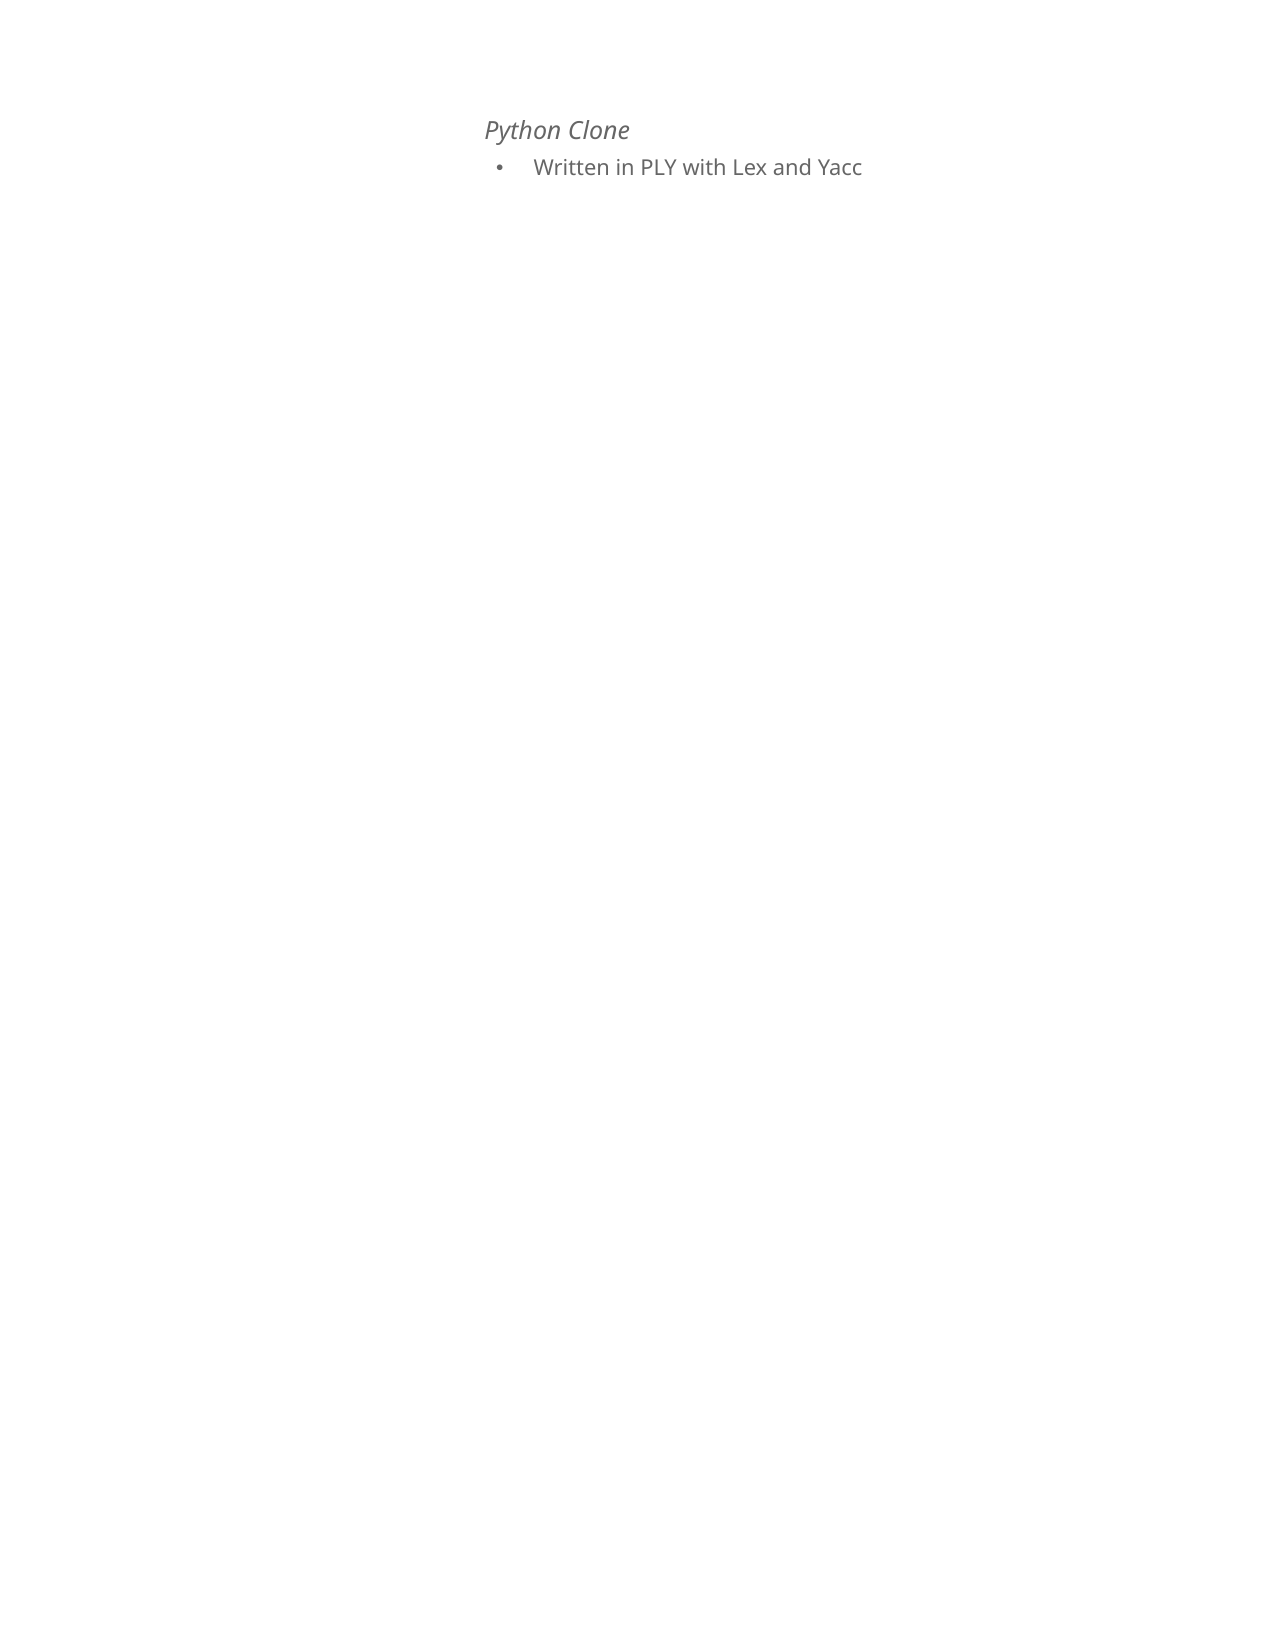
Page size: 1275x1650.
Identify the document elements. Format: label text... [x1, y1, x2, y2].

table_header EXPERIENCE Fire rescue and emergency dispatch software for Nassau and Suffolk County Software Engineer Intern Reformatted and wrote documentation for C++ and Java Cleaned and analyzed large datasets to allow for more efficient data storage Premier live entertainment venue on Long Island Stage Manager/Stagehand Designed and installed professional audio rig, professional lighting rig, and communications system Managed over 200 shows to ensure a smooth show Have worked for artists such as Fergie, Rod Stewart, Weird Al, Judas Priest, and ZZ Top Vancouver, BC based Celtic-folk band Musician Performed in cities such as NYC, Waikiki, LA, Vancouver, Ontario, Dallas, and Nova Scotia Performed with artists such as Zac Brown, Cory Henry, and George Millar Projects University Records Application Written in JavaFX, uses SQL for database to store information about the students Vi Clone Terminal application written in MIPS Python Clone Written in PLY with Lex and Yacc [458, 113, 1162, 181]
table_header [113, 113, 422, 181]
table_header [422, 113, 458, 181]
